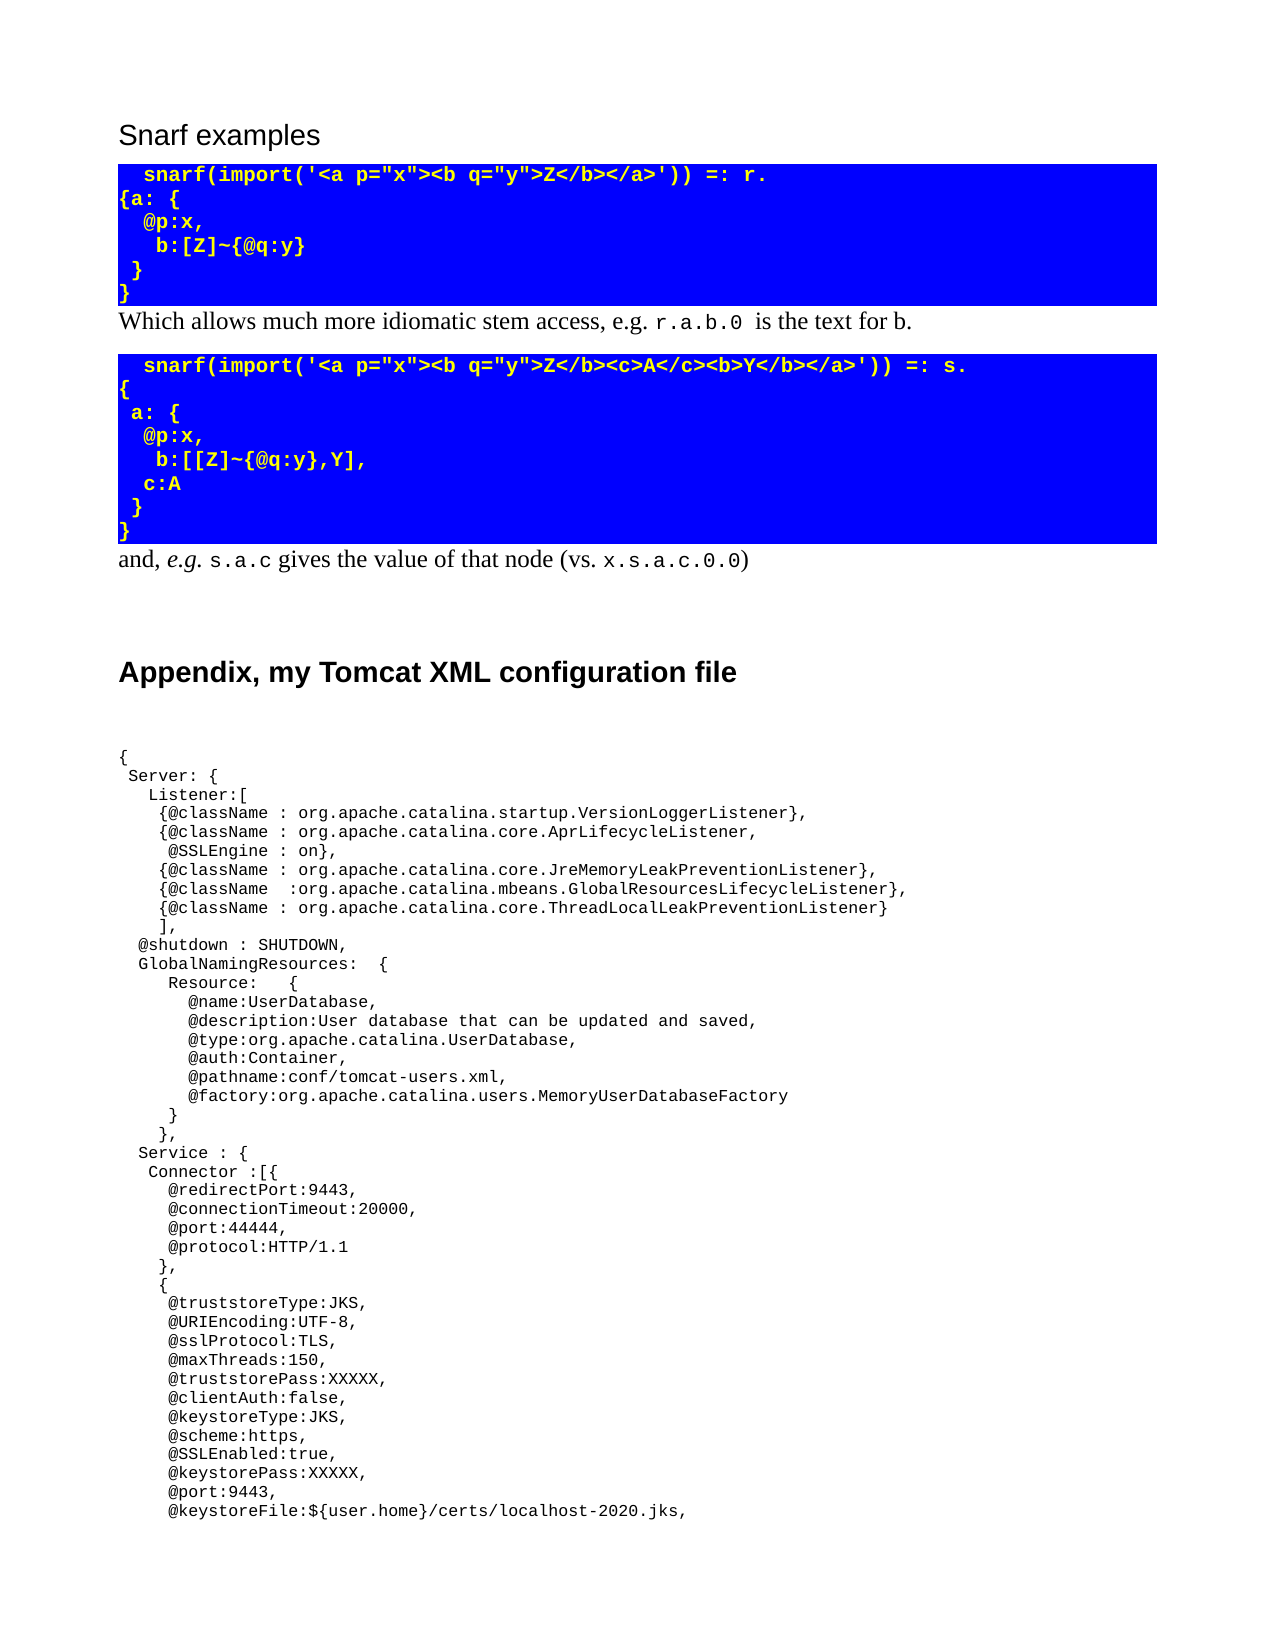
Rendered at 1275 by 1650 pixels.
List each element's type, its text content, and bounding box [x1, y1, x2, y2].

text and, e.g. s.a.c gives the value of that node (vs. x.s.a.c.0.0) [118, 544, 1157, 573]
text Resource: { [118, 974, 1157, 993]
text @maxThreads:150, [118, 1352, 1157, 1371]
text @scheme:https, [118, 1427, 1157, 1446]
text {@className : org.apache.catalina.core.JreMemoryLeakPreventionListener}, [118, 861, 1157, 880]
text c:A [118, 473, 1157, 496]
text @truststoreType:JKS, [118, 1295, 1157, 1314]
text @pathname:conf/tomcat-users.xml, [118, 1069, 1157, 1088]
text {@className : org.apache.catalina.core.AprLifecycleListener, [118, 824, 1157, 843]
text Server: { [118, 767, 1157, 786]
text @sslProtocol:TLS, [118, 1333, 1157, 1352]
text snarf(import('<a p="x"><b q="y">Z</b><c>A</c><b>Y</b></a>')) =: s. [118, 354, 1157, 378]
text @keystoreFile:${user.home}/certs/localhost-2020.jks, [118, 1502, 1157, 1521]
text } [118, 520, 1157, 544]
text ], [118, 918, 1157, 937]
text @keystoreType:JKS, [118, 1408, 1157, 1427]
text @name:UserDatabase, [118, 993, 1157, 1012]
text GlobalNamingResources: { [118, 956, 1157, 974]
text @port:44444, [118, 1220, 1157, 1238]
text Service : { [118, 1144, 1157, 1163]
text @p:x, [118, 211, 1157, 235]
text } [118, 496, 1157, 520]
subtitle Appendix, my Tomcat XML configuration file [118, 654, 1157, 688]
text @truststorePass:XXXXX, [118, 1371, 1157, 1389]
text } [118, 282, 1157, 306]
subtitle Snarf examples [118, 118, 1157, 152]
text @p:x, [118, 426, 1157, 449]
text @auth:Container, [118, 1050, 1157, 1069]
text {@className :org.apache.catalina.mbeans.GlobalResourcesLifecycleListener}, [118, 880, 1157, 899]
text { [118, 748, 1157, 767]
text b:[[Z]~{@q:y},Y], [118, 449, 1157, 473]
text @URIEncoding:UTF-8, [118, 1314, 1157, 1333]
text @factory:org.apache.catalina.users.MemoryUserDatabaseFactory [118, 1088, 1157, 1107]
text @SSLEnabled:true, [118, 1446, 1157, 1465]
text Which allows much more idiomatic stem access, e.g. r.a.b.0 is the text for b. [118, 306, 1157, 336]
text @shutdown : SHUTDOWN, [118, 937, 1157, 956]
text @SSLEngine : on}, [118, 843, 1157, 861]
text { [118, 1276, 1157, 1295]
text a: { [118, 402, 1157, 426]
text snarf(import('<a p="x"><b q="y">Z</b></a>')) =: r. [118, 164, 1157, 188]
text Connector :[{ [118, 1163, 1157, 1182]
text @redirectPort:9443, [118, 1182, 1157, 1201]
text @keystorePass:XXXXX, [118, 1465, 1157, 1484]
text @description:User database that can be updated and saved, [118, 1012, 1157, 1031]
text @port:9443, [118, 1484, 1157, 1502]
text {a: { [118, 188, 1157, 211]
text {@className : org.apache.catalina.core.ThreadLocalLeakPreventionListener} [118, 899, 1157, 918]
text b:[Z]~{@q:y} [118, 235, 1157, 259]
text Listener:[ {@className : org.apache.catalina.startup.VersionLoggerListener}, [118, 786, 1157, 824]
text }, [118, 1257, 1157, 1276]
text @protocol:HTTP/1.1 [118, 1238, 1157, 1257]
text @type:org.apache.catalina.UserDatabase, [118, 1031, 1157, 1050]
text }, [118, 1125, 1157, 1144]
text } [118, 259, 1157, 282]
text @clientAuth:false, [118, 1389, 1157, 1408]
text { [118, 378, 1157, 402]
text @connectionTimeout:20000, [118, 1201, 1157, 1220]
text } [118, 1107, 1157, 1125]
